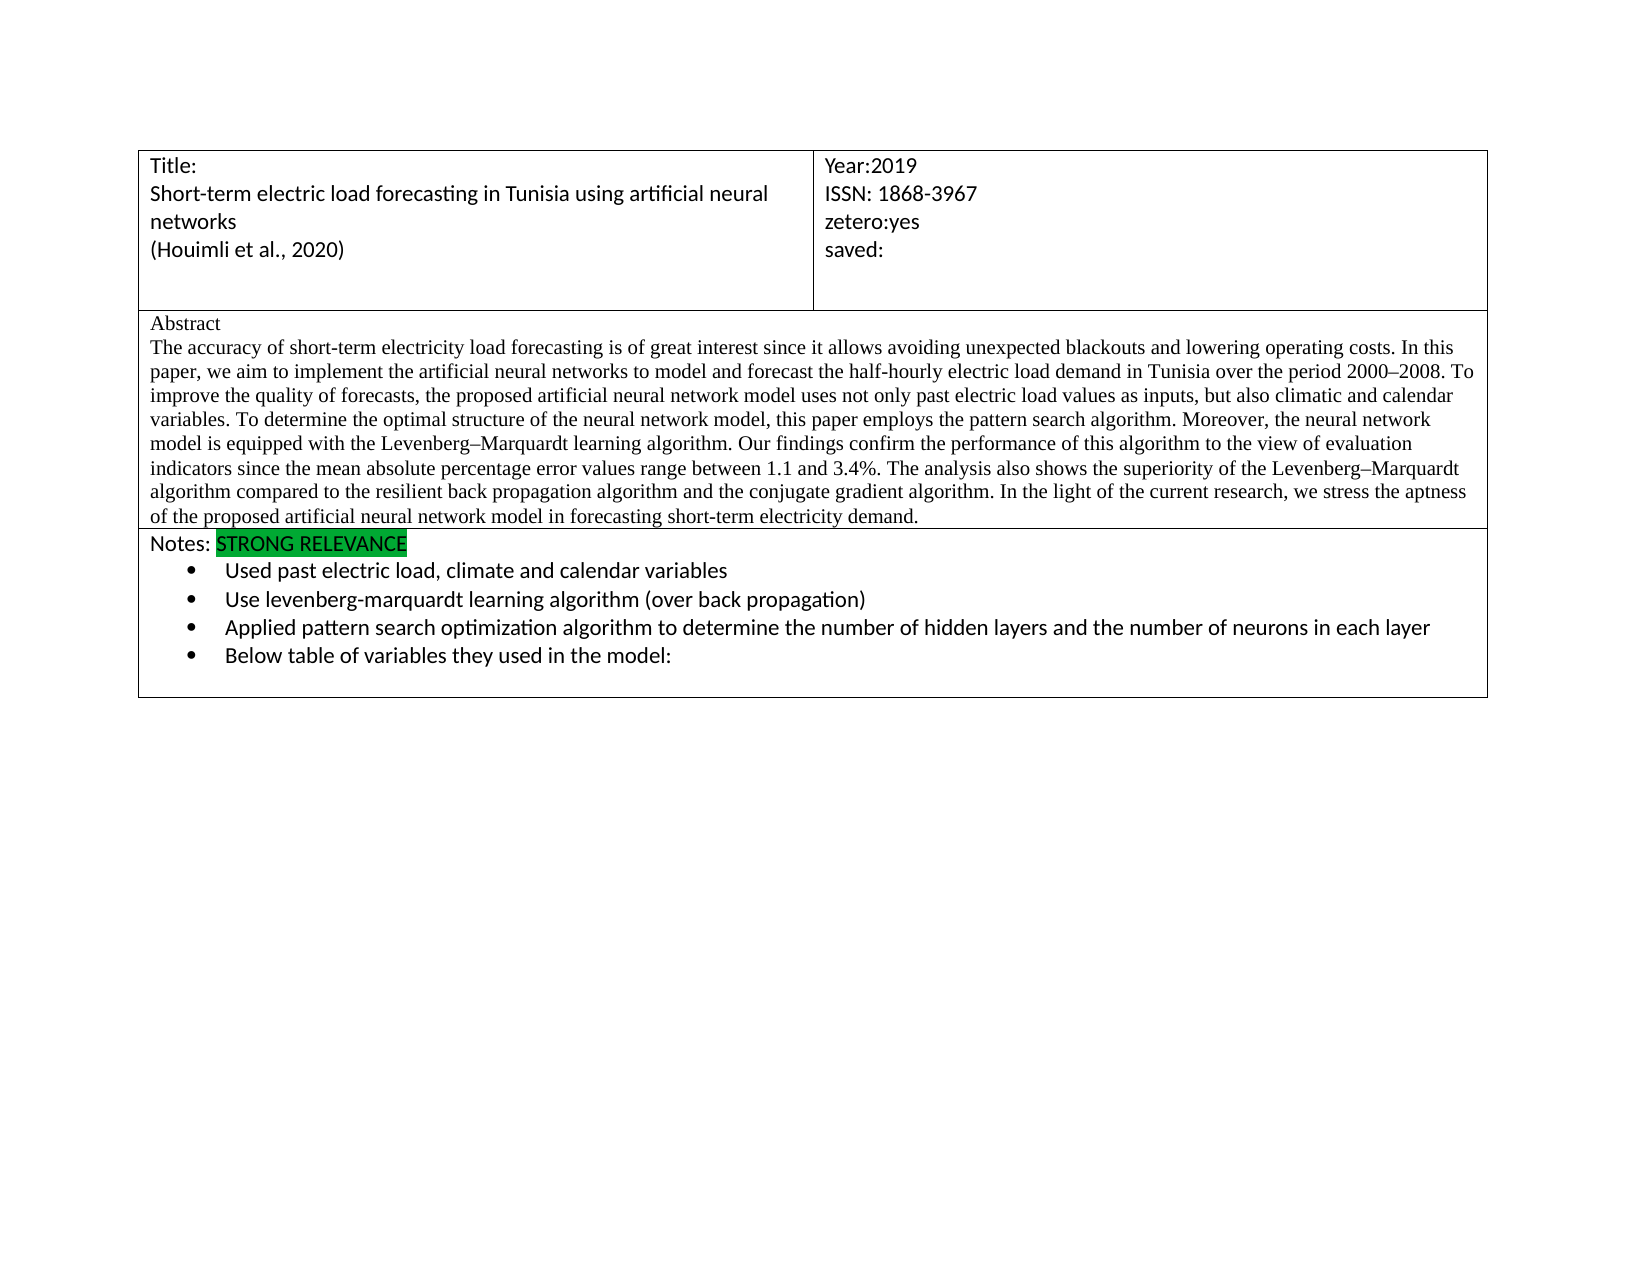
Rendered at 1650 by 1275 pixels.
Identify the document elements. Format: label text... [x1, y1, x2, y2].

table_header Year:2019 ISSN: 1868-3967 zetero:yes saved: [814, 151, 1487, 310]
table_cell Notes: STRONG RELEVANCE Used past electric load, climate and calendar variables Use levenberg-marquardt learning algorithm (over back propagation) Applied pattern search optimization algorithm to determine the number of hidden layers and the number of neurons in each layer Below table of variables they used in the model: [139, 529, 1487, 697]
table_cell Abstract The accuracy of short-term electricity load forecasting is of great interest since it allows avoiding unexpected blackouts and lowering operating costs. In this paper, we aim to implement the artificial neural networks to model and forecast the half-hourly electric load demand in Tunisia over the period 2000–2008. To improve the quality of forecasts, the proposed artificial neural network model uses not only past electric load values as inputs, but also climatic and calendar variables. To determine the optimal structure of the neural network model, this paper employs the pattern search algorithm. Moreover, the neural network model is equipped with the Levenberg–Marquardt learning algorithm. Our findings confirm the performance of this algorithm to the view of evaluation indicators since the mean absolute percentage error values range between 1.1 and 3.4%. The analysis also shows the superiority of the Levenberg–Marquardt algorithm compared to the resilient back propagation algorithm and the conjugate gradient algorithm. In the light of the current research, we stress the aptness of the proposed artificial neural network model in forecasting short-term electricity demand. [139, 311, 1487, 528]
table_header Title: Short-term electric load forecasting in Tunisia using artificial neural networks (Houimli et al., 2020) [139, 151, 813, 310]
